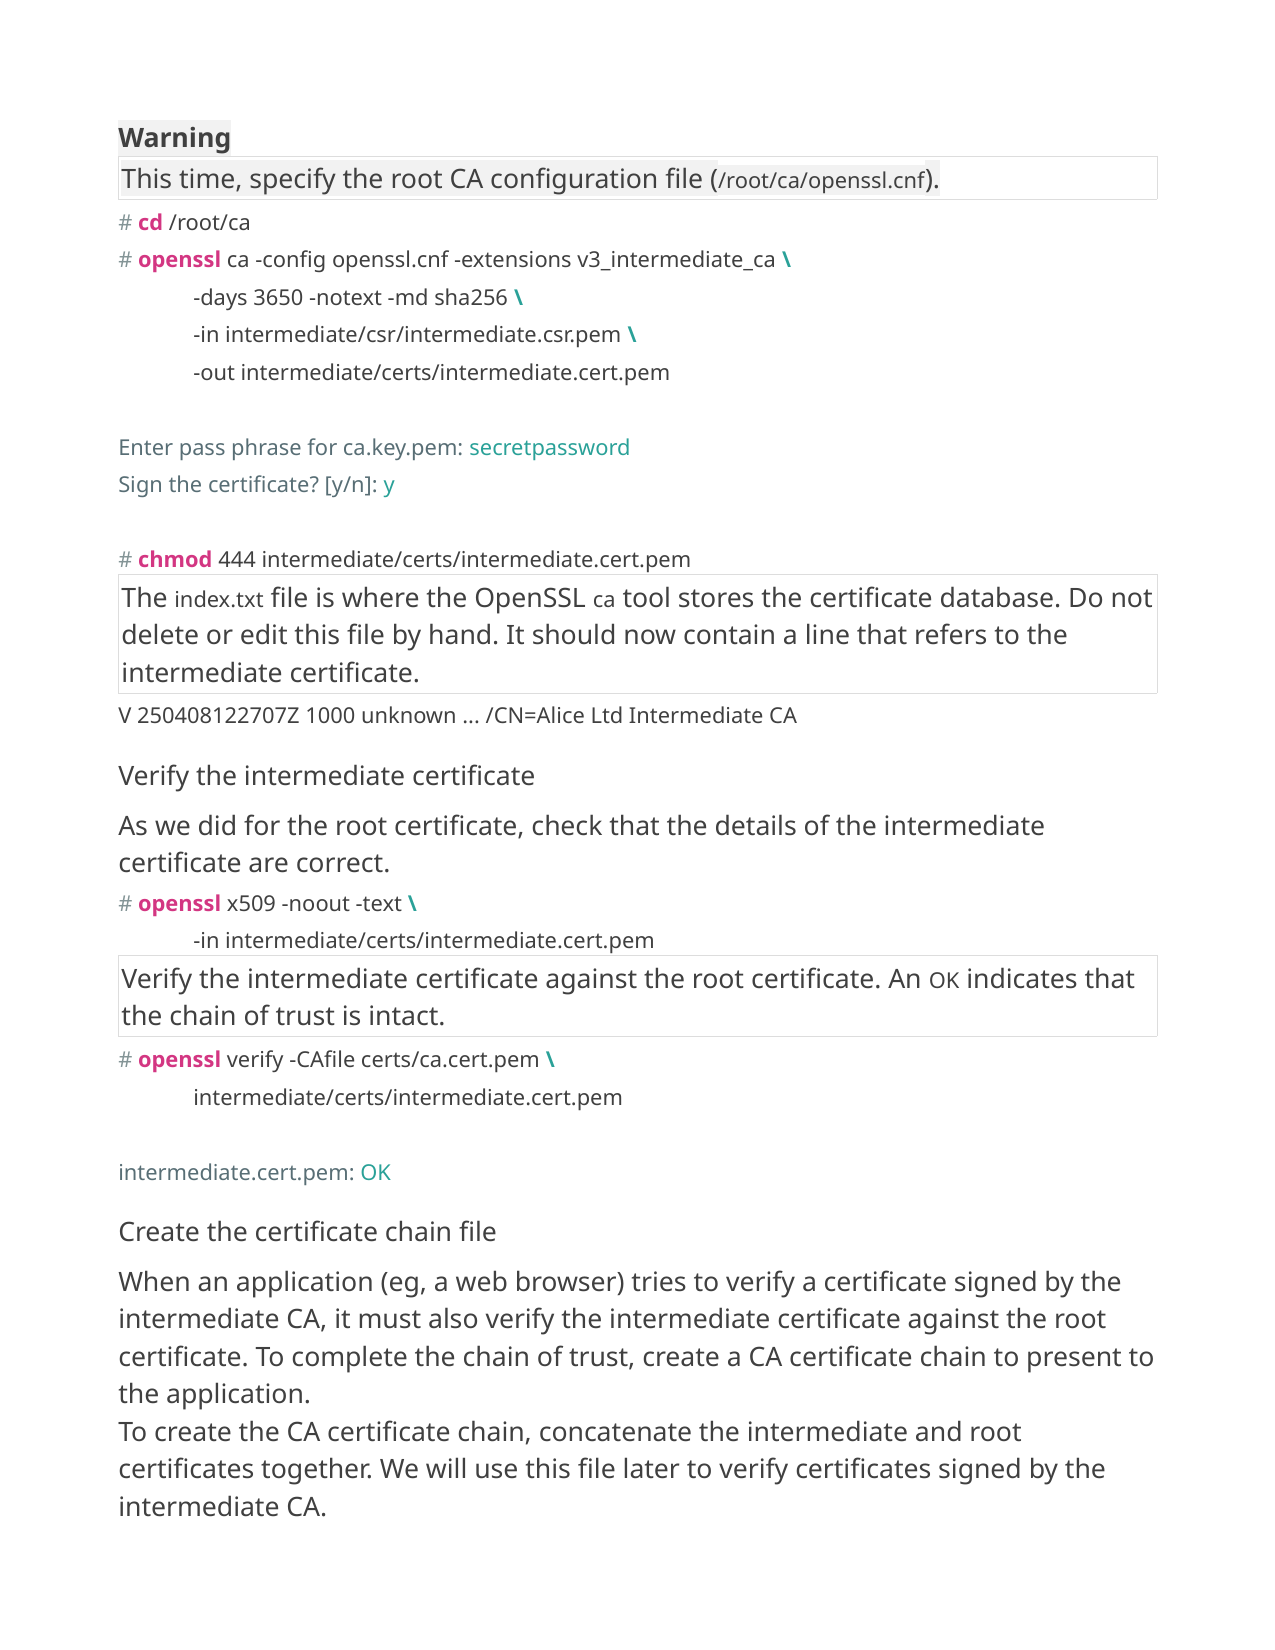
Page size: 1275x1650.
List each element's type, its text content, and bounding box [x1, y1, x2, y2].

text # openssl x509 -noout -text \ [118, 880, 1157, 918]
text -days 3650 -notext -md sha256 \ [118, 274, 1157, 312]
text # openssl ca -config openssl.cnf -extensions v3_intermediate_ca \ [118, 237, 1157, 274]
text -in intermediate/csr/intermediate.csr.pem \ [118, 312, 1157, 349]
text As we did for the root certificate, check that the details of the intermediate certificate are correct. [118, 805, 1157, 880]
text This time, specify the root CA configuration file (/root/ca/openssl.cnf). [119, 157, 1157, 199]
text intermediate/certs/intermediate.cert.pem [118, 1074, 1157, 1111]
text # cd /root/ca [118, 200, 1157, 237]
text When an application (eg, a web browser) tries to verify a certificate signed by the intermediate CA, it must also verify the intermediate certificate against the root certificate. To complete the chain of trust, create a CA certificate chain to present to the application. [118, 1261, 1157, 1411]
text Sign the certificate? [y/n]: y [118, 462, 1157, 499]
text Verify the intermediate certificate against the root certificate. An OK indicates that the chain of trust is intact. [119, 956, 1157, 1036]
text Warning [118, 118, 1157, 156]
text Enter pass phrase for ca.key.pem: secretpassword [118, 424, 1157, 462]
text -out intermediate/certs/intermediate.cert.pem [118, 349, 1157, 387]
subtitle Create the certificate chain file [118, 1211, 1157, 1249]
text # chmod 444 intermediate/certs/intermediate.cert.pem [118, 537, 1157, 574]
text V 250408122707Z 1000 unknown ... /CN=Alice Ltd Intermediate CA [118, 694, 1157, 730]
subtitle Verify the intermediate certificate [118, 755, 1157, 793]
text -in intermediate/certs/intermediate.cert.pem [118, 918, 1157, 955]
text To create the CA certificate chain, concatenate the intermediate and root certificates together. We will use this file later to verify certificates signed by the intermediate CA. [118, 1411, 1157, 1524]
text intermediate.cert.pem: OK [118, 1149, 1157, 1186]
text The index.txt file is where the OpenSSL ca tool stores the certificate database. Do not delete or edit this file by hand. It should now contain a line that refers to the intermediate certificate. [119, 575, 1157, 693]
text # openssl verify -CAfile certs/ca.cert.pem \ [118, 1037, 1157, 1074]
